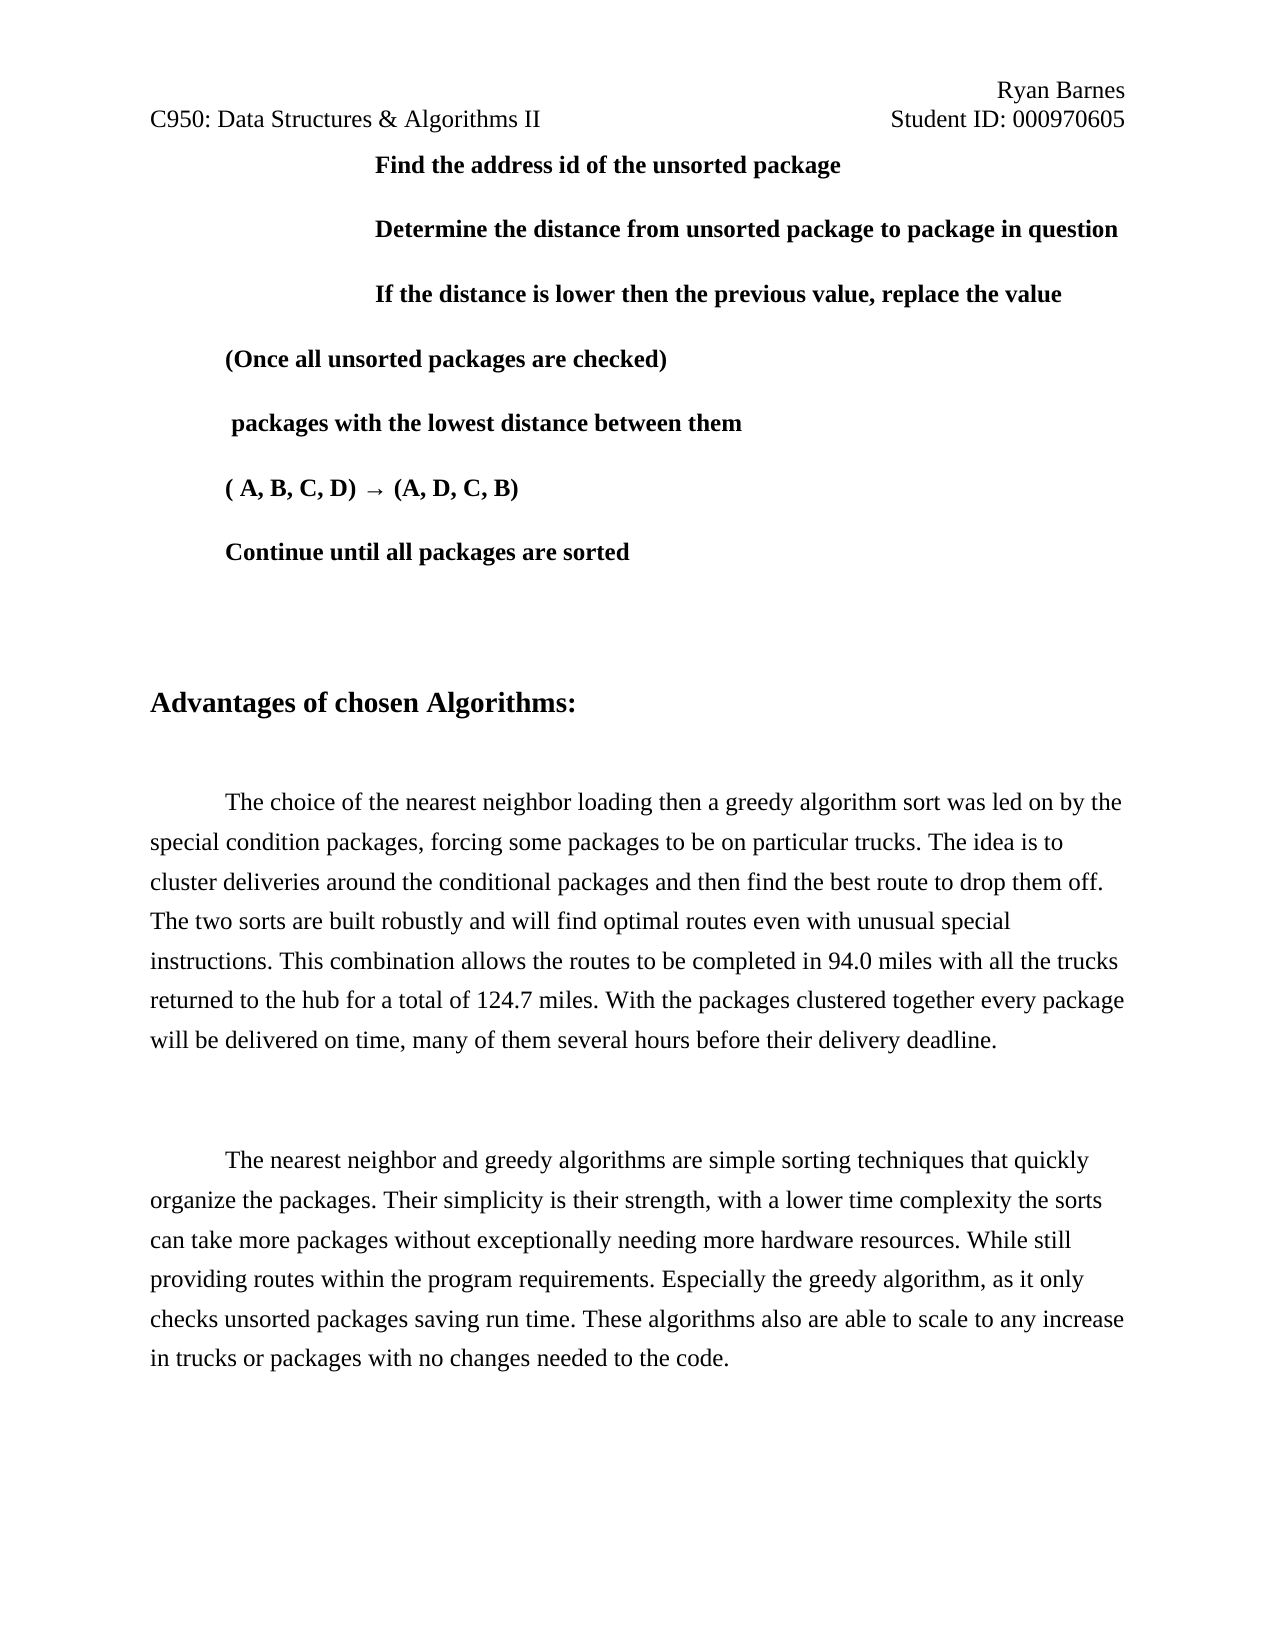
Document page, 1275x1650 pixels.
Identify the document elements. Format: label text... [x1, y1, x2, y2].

text If the distance is lower then the previous value, replace the value [150, 279, 1125, 308]
text Determine the distance from unsorted package to package in question [150, 214, 1125, 243]
text Find the address id of the unsorted package [150, 150, 1125, 179]
text ( A, B, C, D) → (A, D, C, B) [150, 473, 1125, 502]
text packages with the lowest distance between them [150, 408, 1125, 437]
text Advantages of chosen Algorithms: [150, 685, 1125, 719]
text Continue until all packages are sorted [150, 537, 1125, 566]
text The choice of the nearest neighbor loading then a greedy algorithm sort was led on by the special condition packages, forcing some packages to be on particular trucks. The idea is to cluster deliveries around the conditional packages and then find the best route to drop them off. The two sorts are built robustly and will find optimal routes even with unusual special instructions. This combination allows the routes to be completed in 94.0 miles with all the trucks returned to the hub for a total of 124.7 miles. With the packages clustered together every package will be delivered on time, many of them several hours before their delivery deadline. [150, 787, 1125, 1054]
text The nearest neighbor and greedy algorithms are simple sorting techniques that quickly organize the packages. Their simplicity is their strength, with a lower time complexity the sorts can take more packages without exceptionally needing more hardware resources. While still providing routes within the program requirements. Especially the greedy algorithm, as it only checks unsorted packages saving run time. These algorithms also are able to scale to any increase in trucks or packages with no changes needed to the code. [150, 1146, 1125, 1372]
text (Once all unsorted packages are checked) [150, 344, 1125, 372]
